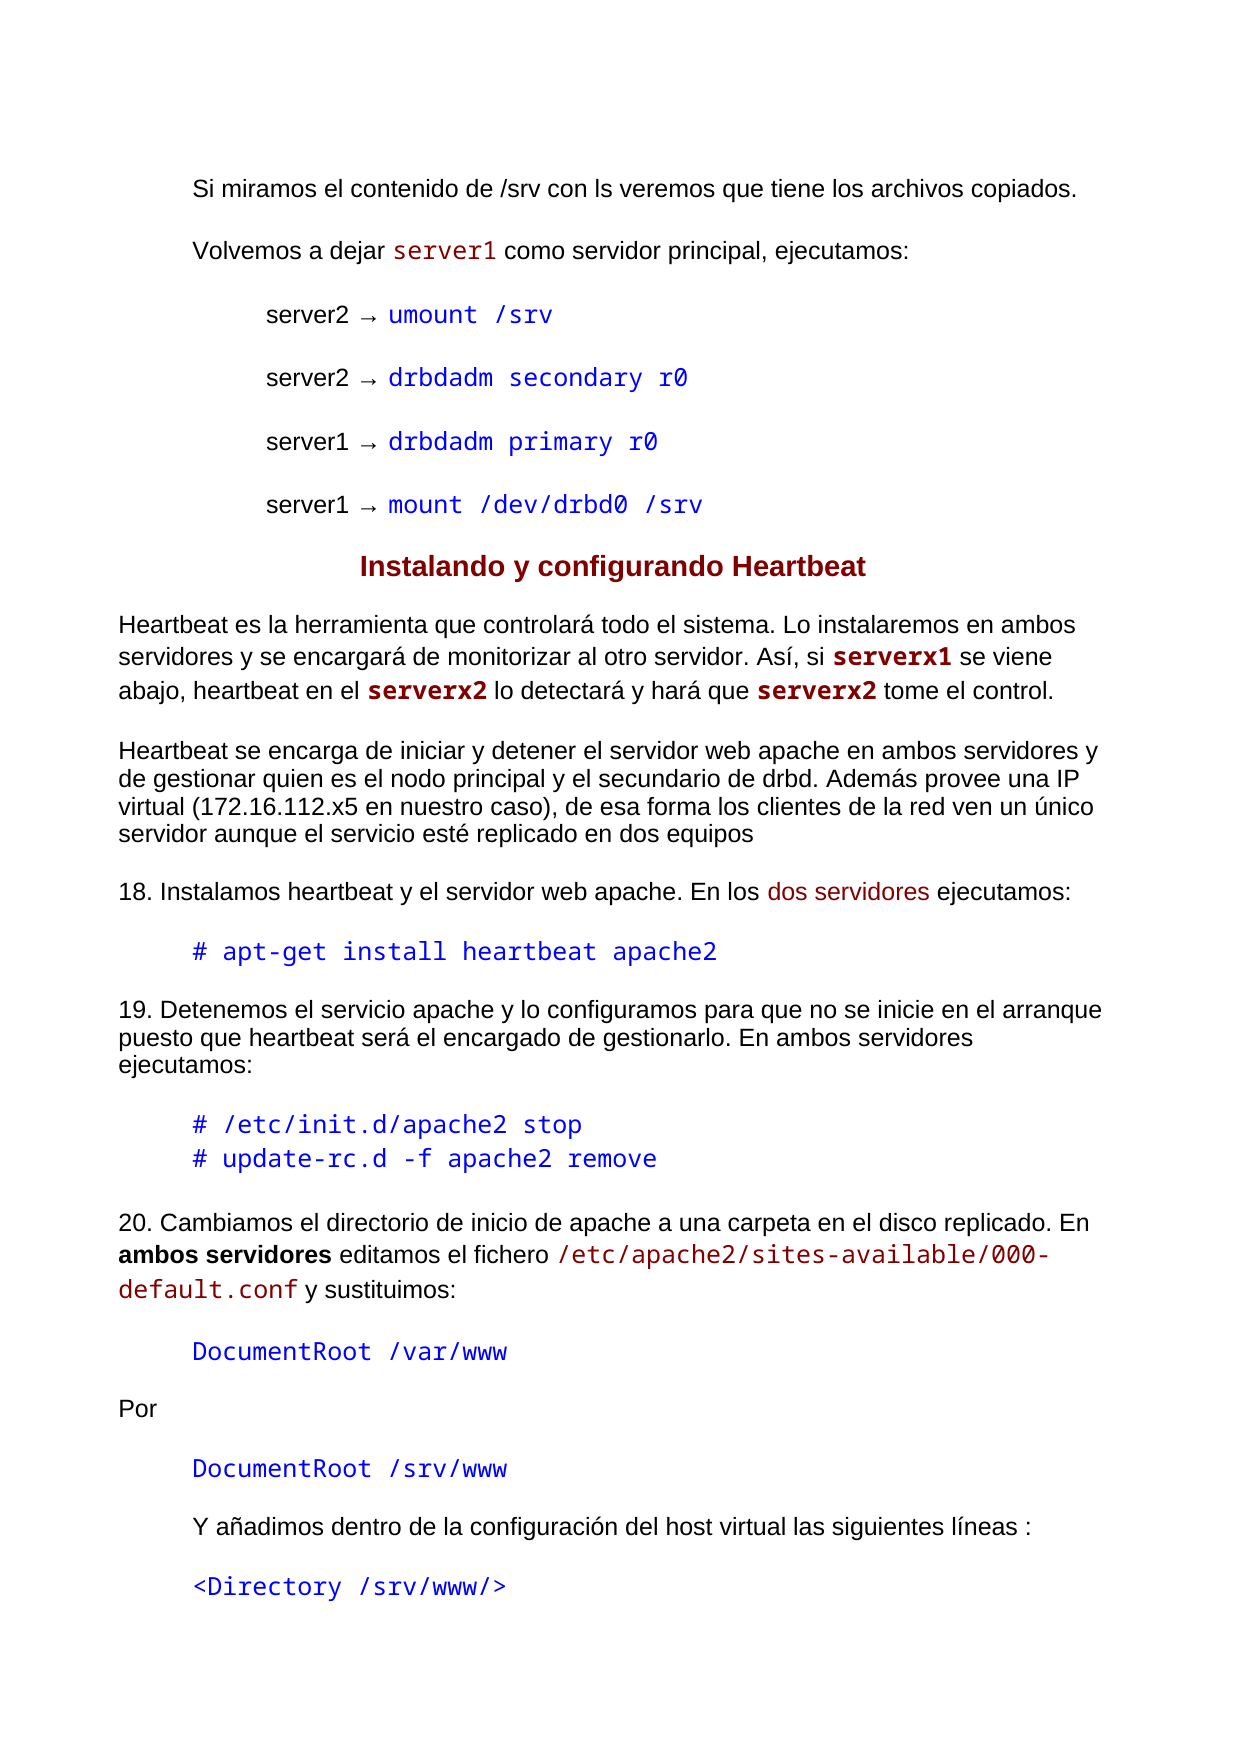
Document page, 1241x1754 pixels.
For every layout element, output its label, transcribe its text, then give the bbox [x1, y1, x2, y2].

text server1 → drbdadm primary r0 [266, 423, 1108, 457]
text Y añadimos dentro de la configuración del host virtual las siguientes líneas : [192, 1513, 1108, 1541]
text Si miramos el contenido de /srv con ls veremos que tiene los archivos copiados. [192, 175, 1108, 203]
text 18. Instalamos heartbeat y el servidor web apache. En los dos servidores ejecutamos: [118, 878, 1108, 906]
text DocumentRoot /srv/www [192, 1451, 1108, 1485]
text Heartbeat es la herramienta que controlará todo el sistema. Lo instalaremos en ambos servidores y se encargará de monitorizar al otro servidor. Así, si serverx1 se viene abajo, heartbeat en el serverx2 lo detectará y hará que serverx2 tome el control. [118, 611, 1108, 707]
text <Directory /srv/www/> [192, 1569, 1108, 1603]
text server2 → drbdadm secondary r0 [266, 360, 1108, 394]
text server1 → mount /dev/drbd0 /srv [266, 487, 1108, 521]
text # /etc/init.d/apache2 stop [192, 1107, 1108, 1141]
text server2 → umount /srv [266, 296, 1108, 330]
text Volvemos a dejar server1 como servidor principal, ejecutamos: [192, 233, 1108, 267]
text # update-rc.d -f apache2 remove [192, 1141, 1108, 1175]
text 20. Cambiamos el directorio de inicio de apache a una carpeta en el disco replicado. En ambos servidores editamos el fichero /etc/apache2/sites-available/000-default.conf y sustituimos: [118, 1209, 1108, 1305]
text # apt-get install heartbeat apache2 [192, 933, 1108, 967]
text DocumentRoot /var/www [192, 1333, 1108, 1367]
text Instalando y configurando Heartbeat [118, 550, 1108, 583]
text 19. Detenemos el servicio apache y lo configuramos para que no se inicie en el arranque puesto que heartbeat será el encargado de gestionarlo. En ambos servidores ejecutamos: [118, 995, 1108, 1079]
text Por [118, 1395, 1108, 1423]
text Heartbeat se encarga de iniciar y detener el servidor web apache en ambos servidores y de gestionar quien es el nodo principal y el secundario de drbd. Además provee una IP virtual (172.16.112.x5 en nuestro caso), de esa forma los clientes de la red ven un único servidor aunque el servicio esté replicado en dos equipos [118, 736, 1108, 848]
